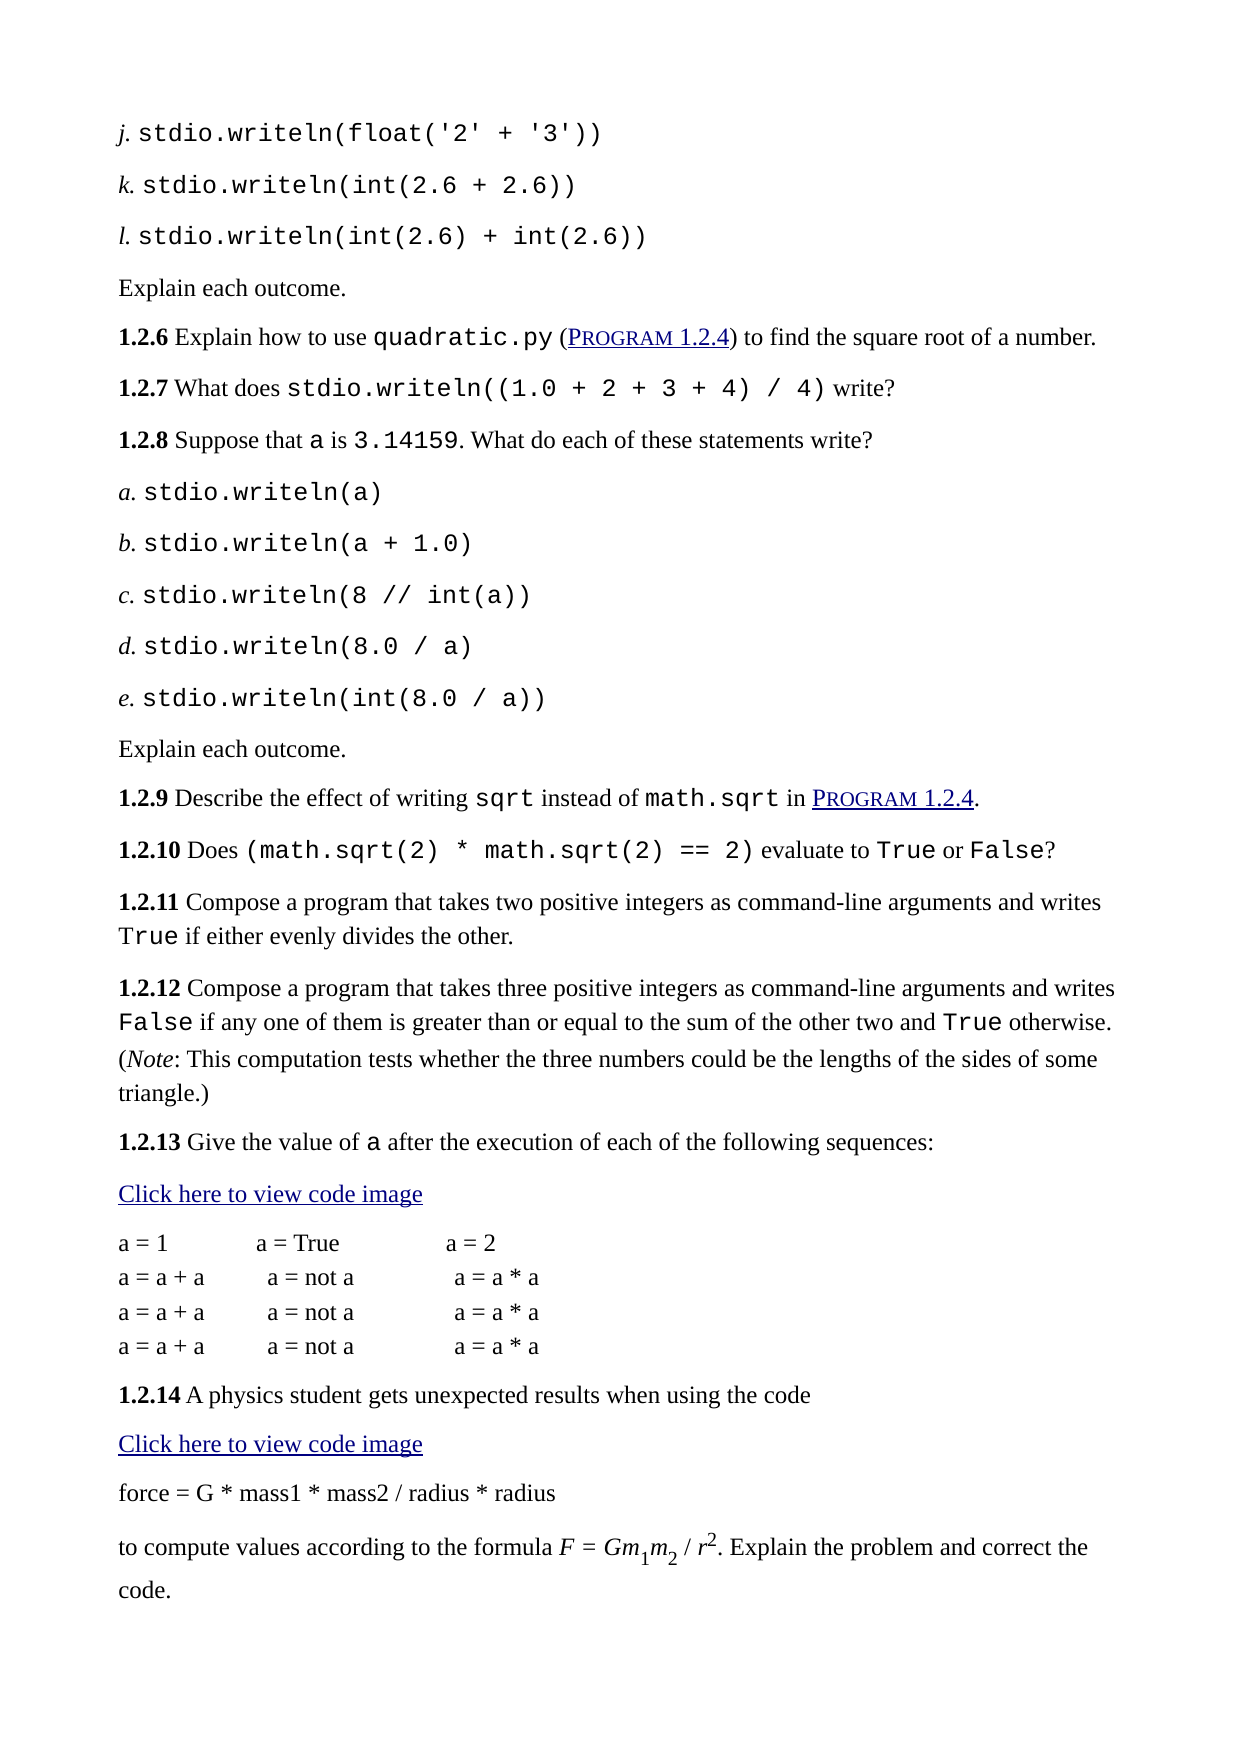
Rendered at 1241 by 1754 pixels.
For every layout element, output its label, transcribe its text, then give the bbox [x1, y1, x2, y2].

text d. stdio.writeln(8.0 / a) [118, 631, 1122, 662]
text 1.2.9 Describe the effect of writing sqrt instead of math.sqrt in PROGRAM 1.2.4. [118, 783, 1122, 814]
text a. stdio.writeln(a) [118, 477, 1122, 507]
text force = G * mass1 * mass2 / radius * radius [118, 1478, 1122, 1507]
text Click here to view code image [118, 1179, 1122, 1207]
text 1.2.14 A physics student gets unexpected results when using the code [118, 1380, 1122, 1409]
text j. stdio.writeln(float('2' + '3')) [118, 118, 1122, 149]
text c. stdio.writeln(8 // int(a)) [118, 580, 1122, 611]
text to compute values according to the formula F = Gm1m2 / r2. Explain the problem and correct the code. [118, 1527, 1122, 1604]
text 1.2.12 Compose a program that takes three positive integers as command-line arguments and writes False if any one of them is greater than or equal to the sum of the other two and True otherwise. (Note: This computation tests whether the three numbers could be the lengths of the sides of some triangle.) [118, 973, 1122, 1107]
text 1.2.11 Compose a program that takes two positive integers as command-line arguments and writes True if either evenly divides the other. [118, 887, 1122, 952]
text l. stdio.writeln(int(2.6) + int(2.6)) [118, 221, 1122, 252]
text Explain each outcome. [118, 734, 1122, 763]
text Explain each outcome. [118, 273, 1122, 302]
text k. stdio.writeln(int(2.6 + 2.6)) [118, 170, 1122, 201]
text 1.2.6 Explain how to use quadratic.py (PROGRAM 1.2.4) to find the square root of a number. [118, 322, 1122, 353]
text a = 1 a = True a = 2 a = a + a a = not a a = a * a a = a + a a = not a a = a * a a = a + a a = not a a = a * a [118, 1228, 1122, 1360]
text 1.2.8 Suppose that a is 3.14159. What do each of these statements write? [118, 425, 1122, 456]
text b. stdio.writeln(a + 1.0) [118, 528, 1122, 559]
text e. stdio.writeln(int(8.0 / a)) [118, 683, 1122, 714]
text Click here to view code image [118, 1429, 1122, 1458]
text 1.2.13 Give the value of a after the execution of each of the following sequences: [118, 1127, 1122, 1158]
text 1.2.7 What does stdio.writeln((1.0 + 2 + 3 + 4) / 4) write? [118, 373, 1122, 404]
text 1.2.10 Does (math.sqrt(2) * math.sqrt(2) == 2) evaluate to True or False? [118, 835, 1122, 866]
